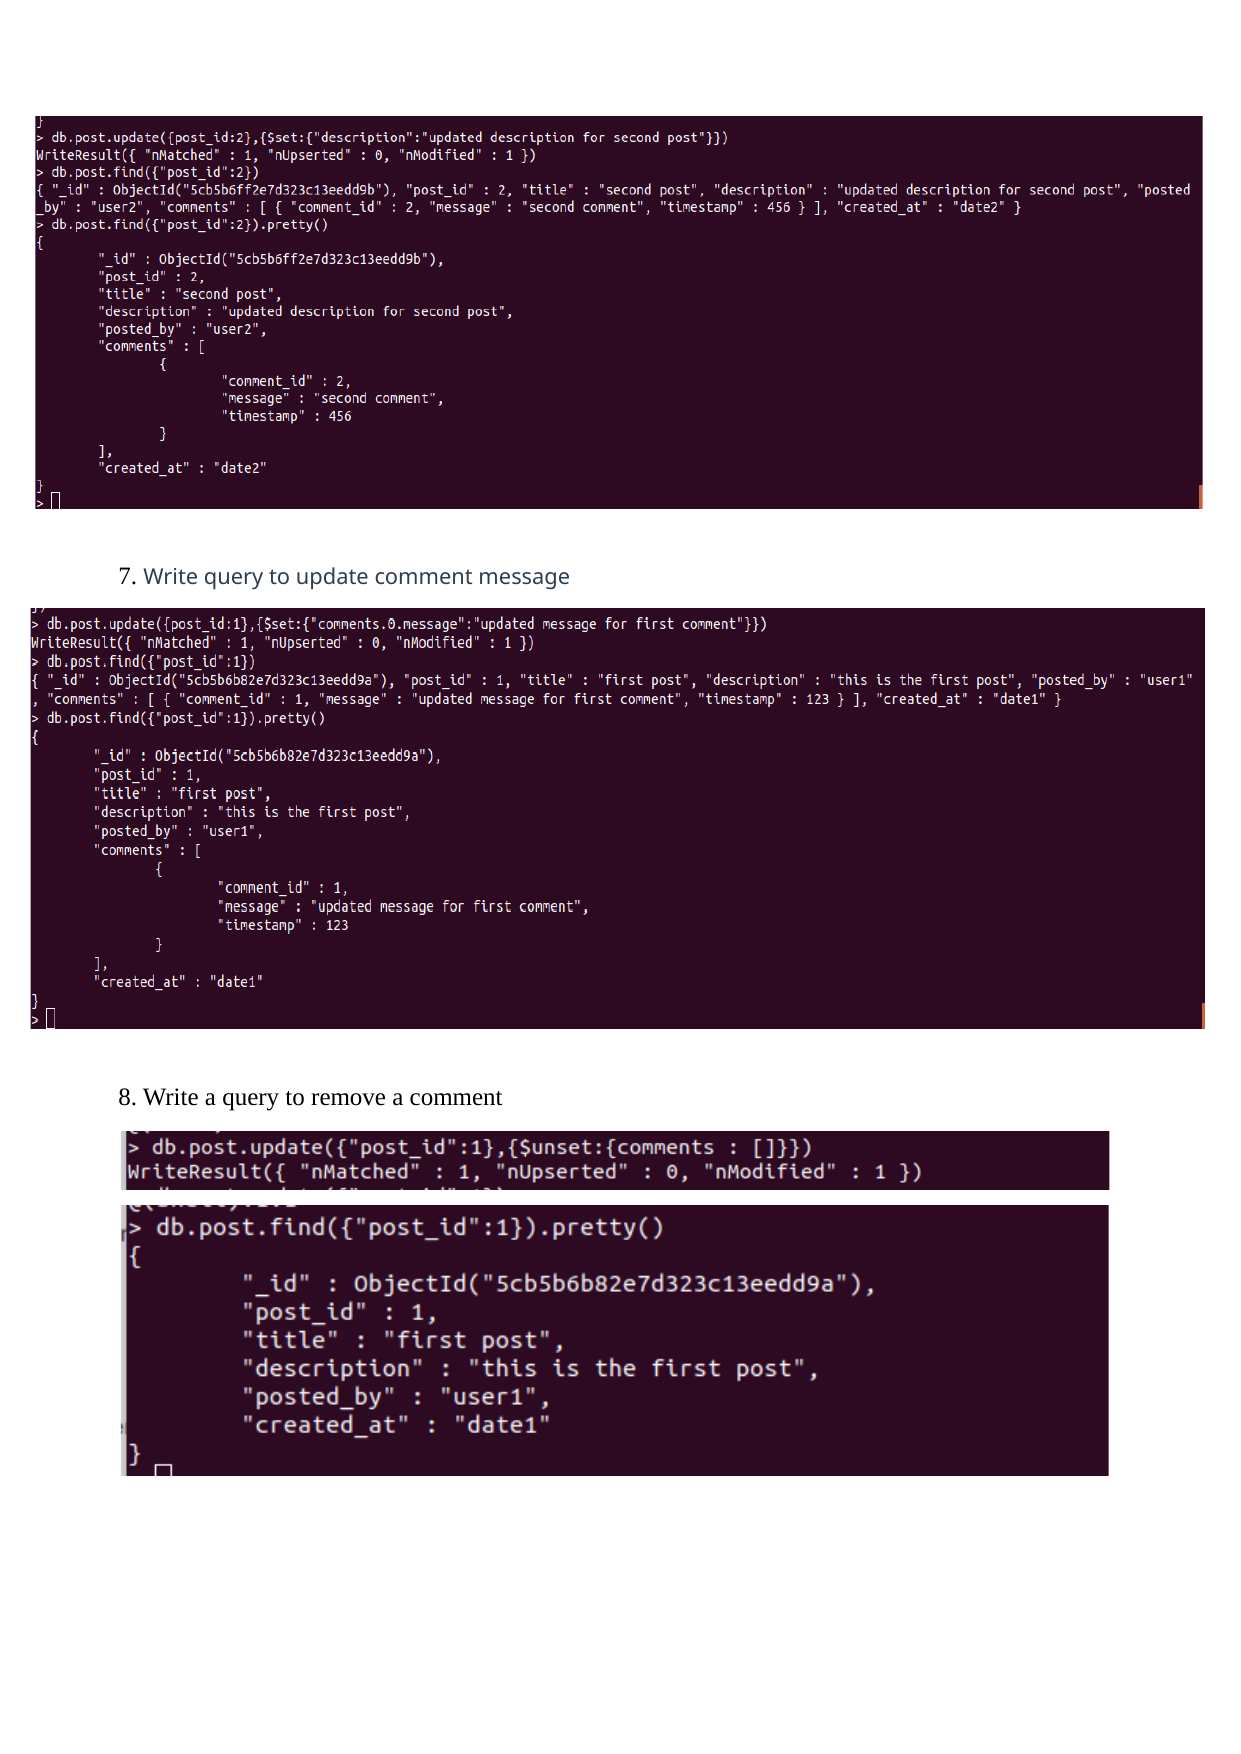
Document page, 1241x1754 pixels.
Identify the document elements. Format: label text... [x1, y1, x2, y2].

picture [371, 1205, 1109, 1476]
text 8. Write a query to remove a comment [118, 1082, 1122, 1111]
picture [565, 1131, 1110, 1190]
picture [30, 608, 1205, 1029]
picture [35, 116, 1203, 509]
text 7. Write query to update comment message [118, 561, 1122, 591]
